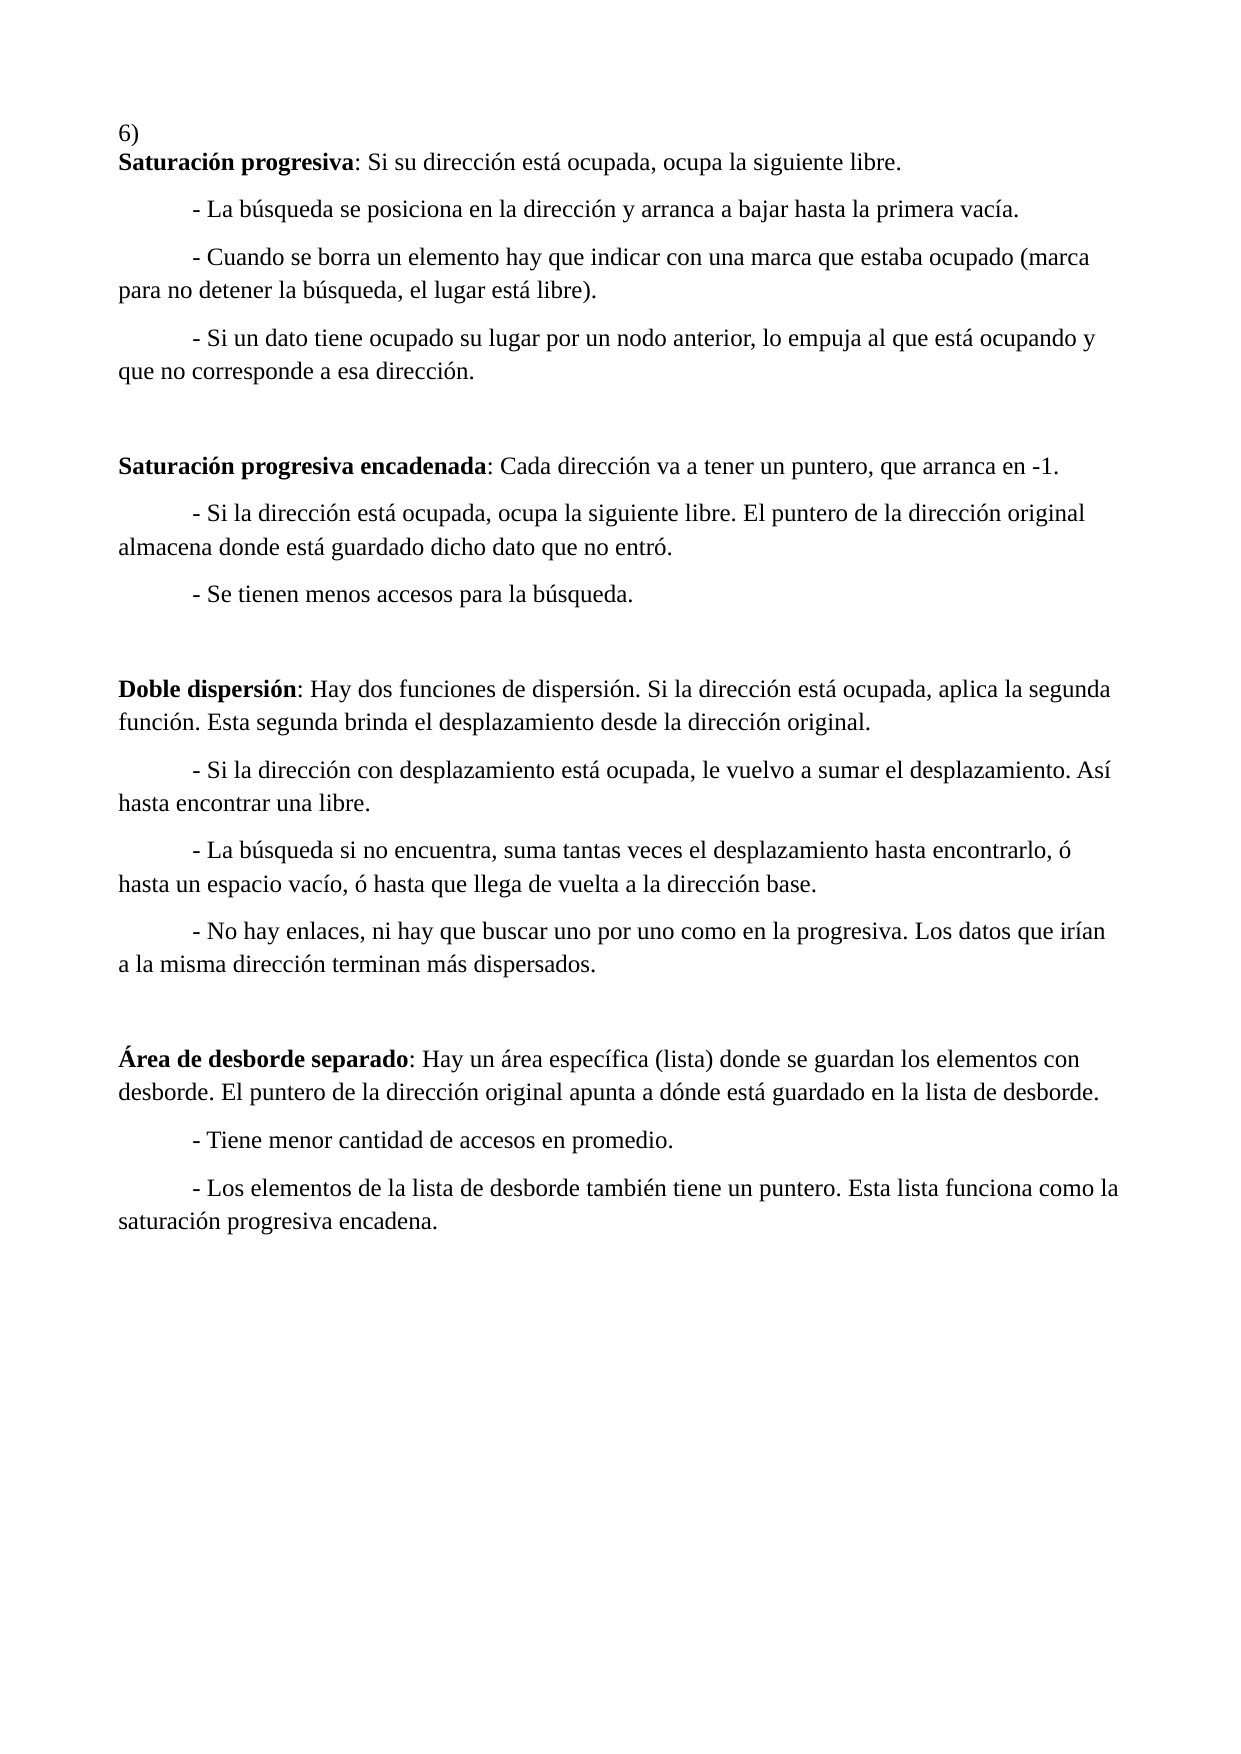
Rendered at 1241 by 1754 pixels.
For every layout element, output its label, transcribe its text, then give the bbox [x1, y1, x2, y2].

text - Si un dato tiene ocupado su lugar por un nodo anterior, lo empuja al que está ocupando y que no corresponde a esa dirección. [118, 323, 1122, 384]
text - No hay enlaces, ni hay que buscar uno por uno como en la progresiva. Los datos que irían a la misma dirección terminan más dispersados. [118, 916, 1122, 978]
text Doble dispersión: Hay dos funciones de dispersión. Si la dirección está ocupada, aplica la segunda función. Esta segunda brinda el desplazamiento desde la dirección original. [118, 674, 1122, 736]
text 6) [118, 118, 1122, 147]
text Saturación progresiva encadenada: Cada dirección va a tener un puntero, que arranca en -1. [118, 451, 1122, 480]
text - Tiene menor cantidad de accesos en promedio. [118, 1125, 1122, 1154]
text - La búsqueda si no encuentra, suma tantas veces el desplazamiento hasta encontrarlo, ó hasta un espacio vacío, ó hasta que llega de vuelta a la dirección base. [118, 836, 1122, 897]
text - Se tienen menos accesos para la búsqueda. [118, 579, 1122, 608]
text - Si la dirección con desplazamiento está ocupada, le vuelvo a sumar el desplazamiento. Así hasta encontrar una libre. [118, 755, 1122, 817]
text Saturación progresiva: Si su dirección está ocupada, ocupa la siguiente libre. [118, 147, 1122, 176]
text - Los elementos de la lista de desborde también tiene un puntero. Esta lista funciona como la saturación progresiva encadena. [118, 1173, 1122, 1234]
text Área de desborde separado: Hay un área específica (lista) donde se guardan los elementos con desborde. El puntero de la dirección original apunta a dónde está guardado en la lista de desborde. [118, 1044, 1122, 1106]
text - La búsqueda se posiciona en la dirección y arranca a bajar hasta la primera vacía. [118, 194, 1122, 223]
text - Si la dirección está ocupada, ocupa la siguiente libre. El puntero de la dirección original almacena donde está guardado dicho dato que no entró. [118, 498, 1122, 560]
text - Cuando se borra un elemento hay que indicar con una marca que estaba ocupado (marca para no detener la búsqueda, el lugar está libre). [118, 242, 1122, 304]
